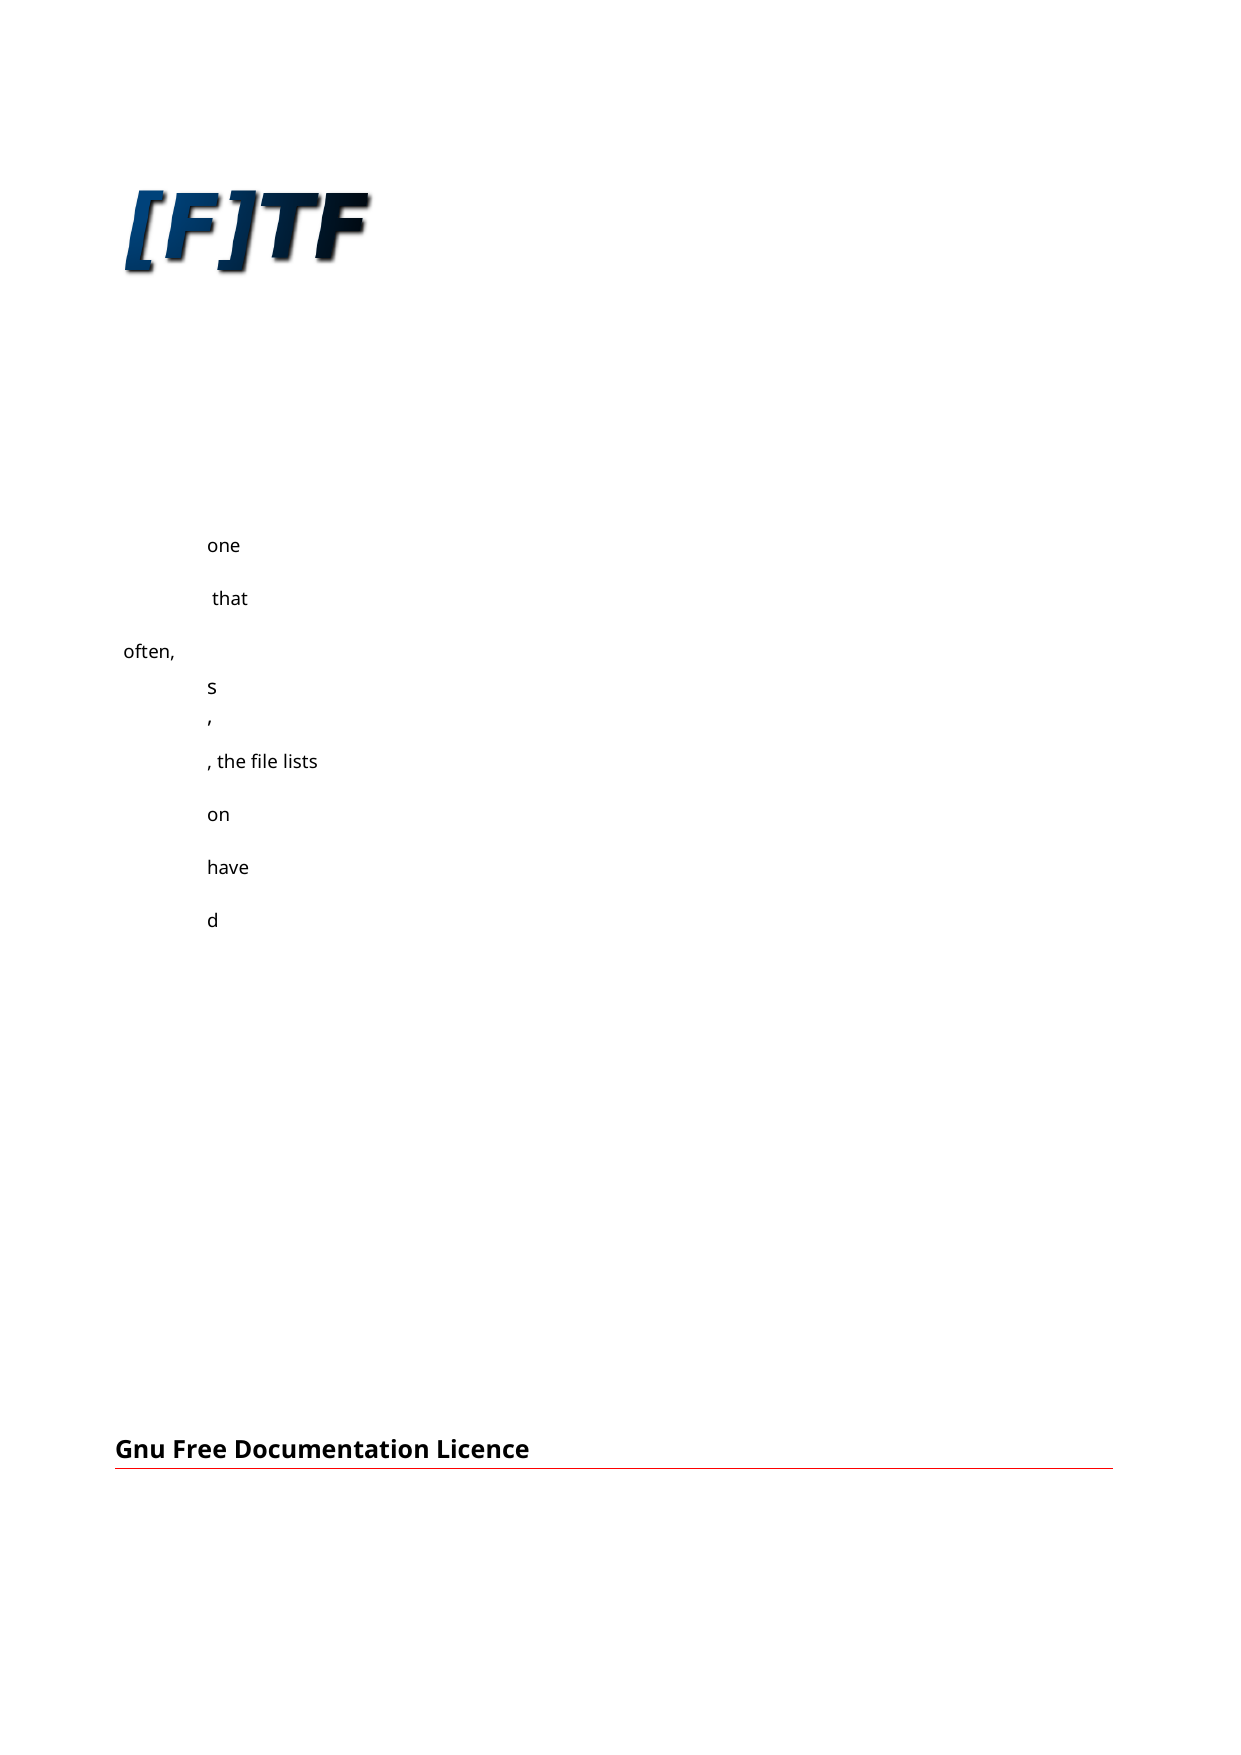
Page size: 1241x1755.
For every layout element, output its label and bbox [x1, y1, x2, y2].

picture [116, 167, 377, 288]
